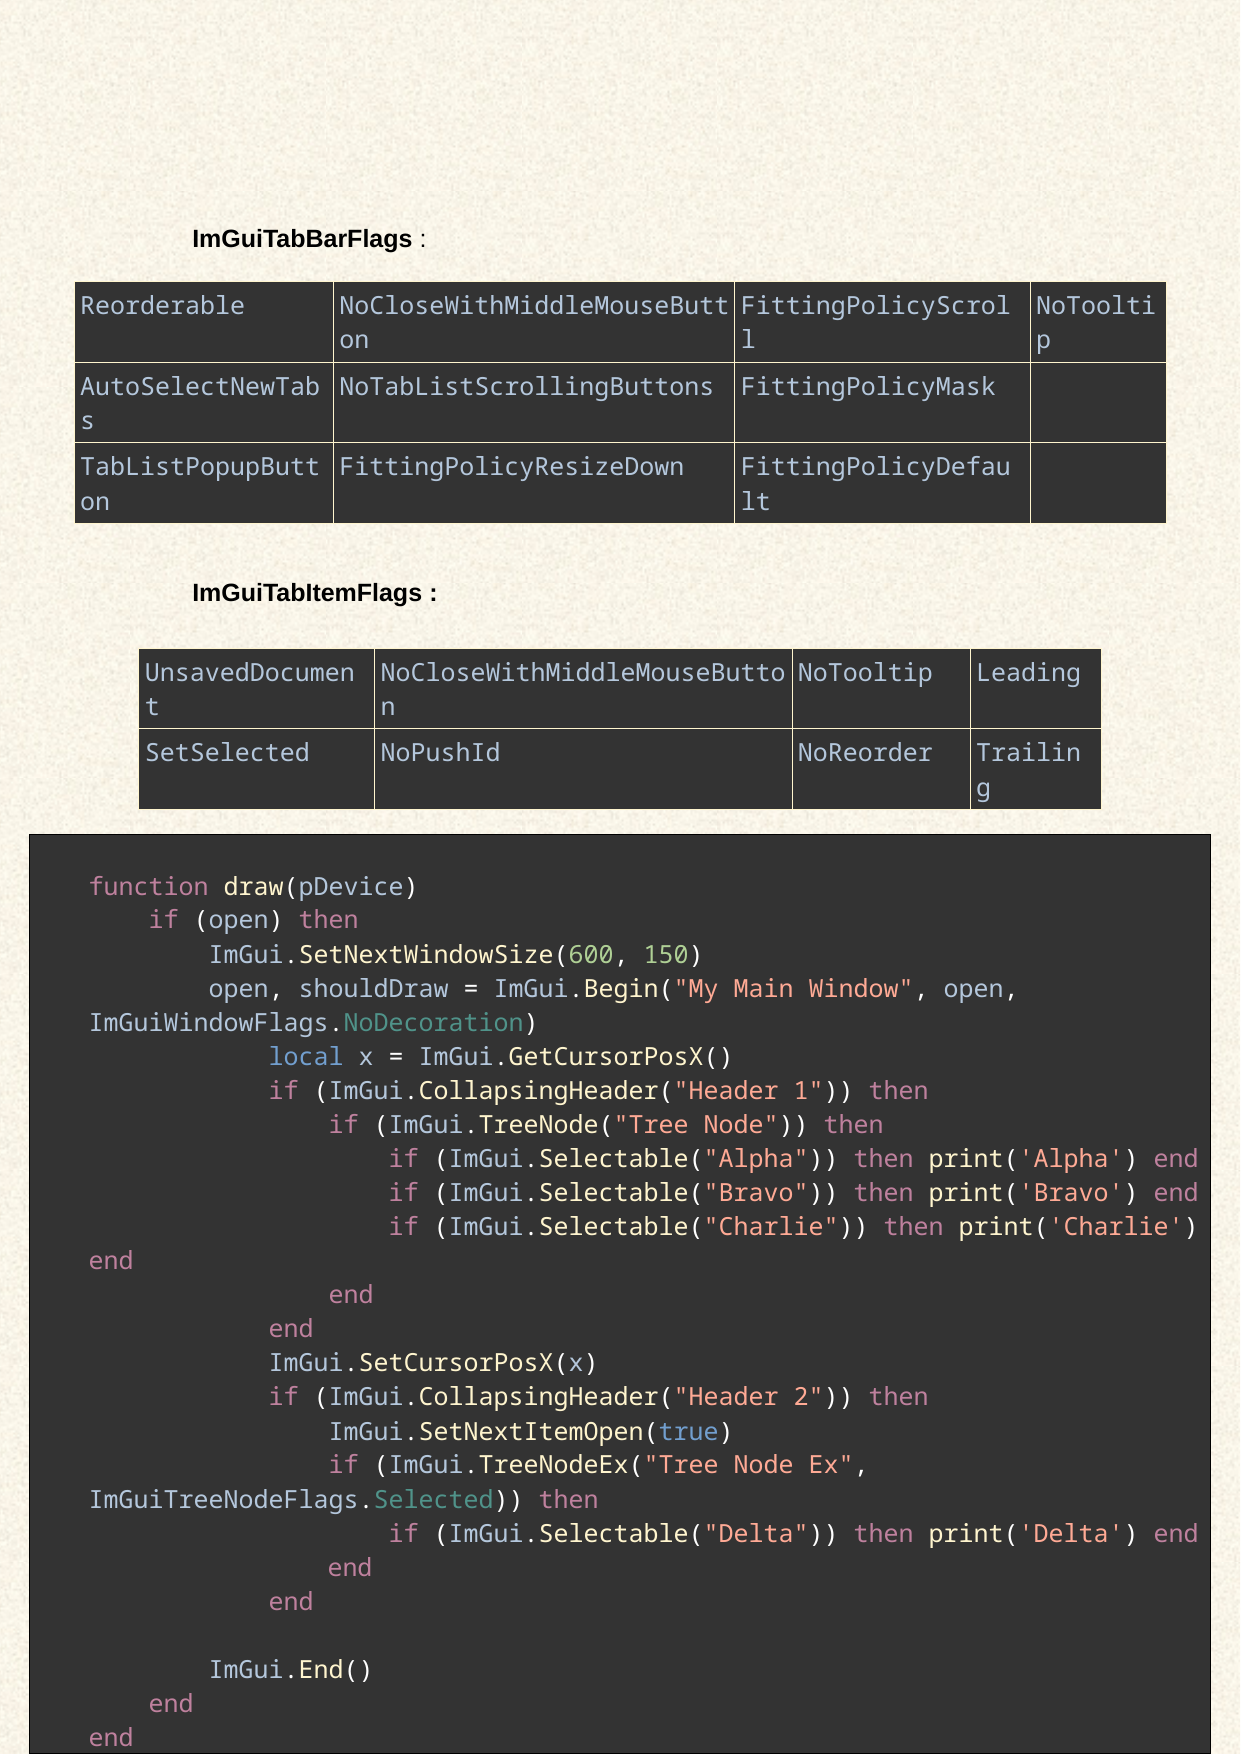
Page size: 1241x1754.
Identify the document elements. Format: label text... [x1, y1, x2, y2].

table_cell Trailing [971, 729, 1101, 809]
table_cell FittingPolicyMask [735, 363, 1030, 442]
table_header NoTooltip [793, 649, 970, 728]
text ImGuiTabBarFlags : [118, 223, 1122, 252]
table_cell [1031, 443, 1166, 523]
table_header NoCloseWithMiddleMouseButton [375, 649, 792, 728]
table_cell FittingPolicyResizeDown [334, 443, 734, 523]
subtitle ImGuiTabItemFlags : [118, 578, 1122, 606]
table_header UnsavedDocument [139, 649, 374, 728]
table_cell NoTabListScrollingButtons [334, 363, 734, 442]
picture [0, 0, 1241, 1754]
table_header Leading [971, 649, 1101, 728]
table_cell SetSelected [139, 729, 374, 809]
table_cell NoReorder [793, 729, 970, 809]
table_cell [1031, 363, 1166, 442]
table_cell AutoSelectNewTabs [75, 363, 333, 442]
table_cell NoPushId [375, 729, 792, 809]
table_cell FittingPolicyDefault [735, 443, 1030, 523]
table_header NoCloseWithMiddleMouseButton [334, 282, 734, 362]
table_header Reorderable [75, 282, 333, 362]
table_header NoTooltip [1031, 282, 1166, 362]
table_cell TabListPopupButton [75, 443, 333, 523]
table_header FittingPolicyScroll [735, 282, 1030, 362]
